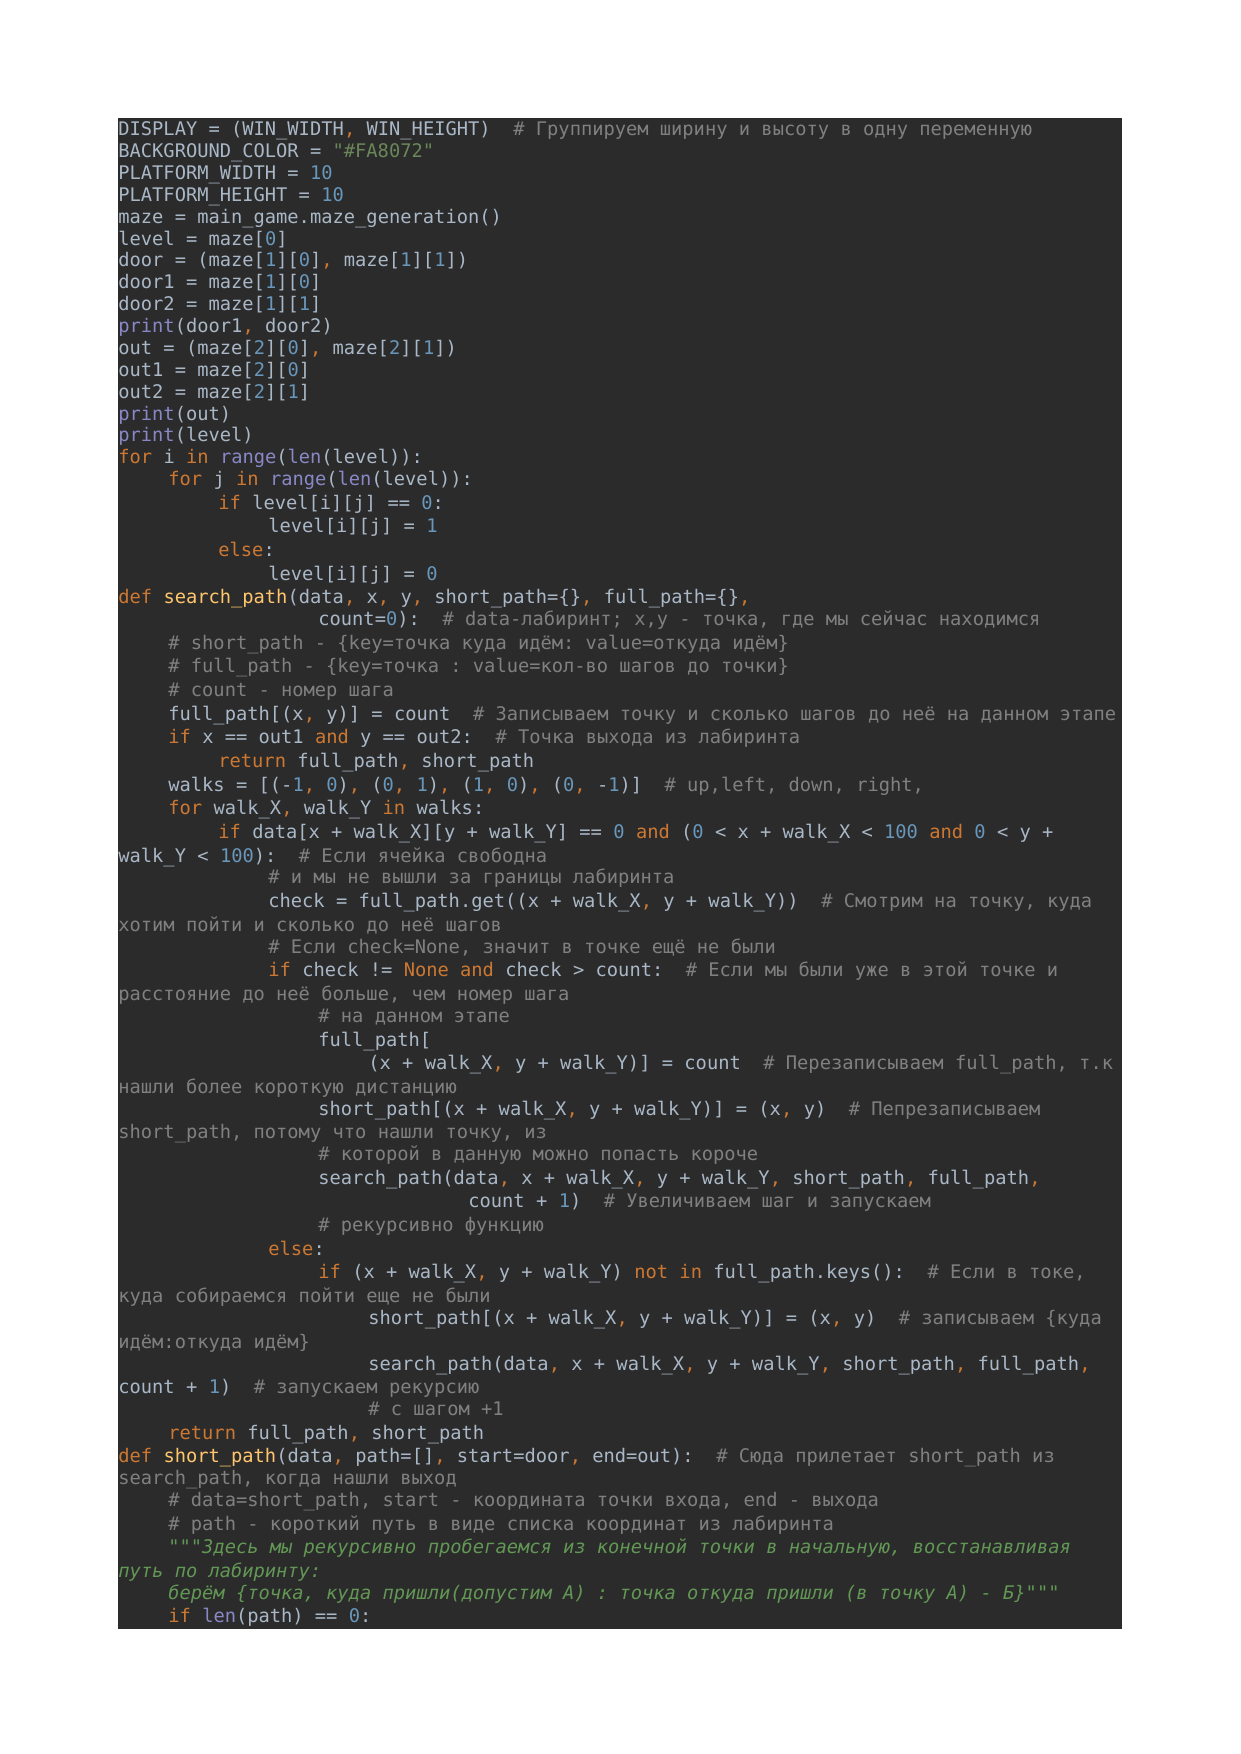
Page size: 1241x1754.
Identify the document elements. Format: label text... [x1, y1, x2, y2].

text DISPLAY = (WIN_WIDTH, WIN_HEIGHT) # Группируем ширину и высоту в одну переменную [118, 118, 1122, 140]
text print(out) [118, 402, 1122, 424]
text for j in range(len(level)): [118, 468, 1122, 492]
text # на данном этапе [118, 1005, 1122, 1028]
text print(door1, door2) [118, 315, 1122, 337]
text def search_path(data, x, y, short_path={}, full_path={}, [118, 586, 1122, 608]
text # рекурсивно функцию [118, 1214, 1122, 1238]
text out = (maze[2][0], maze[2][1]) [118, 337, 1122, 359]
text out1 = maze[2][0] [118, 359, 1122, 381]
text print(level) [118, 424, 1122, 446]
text short_path[(x + walk_X, y + walk_Y)] = (x, y) # Пепрезаписываем short_path, потому что нашли точку, из [118, 1098, 1122, 1143]
text BACKGROUND_COLOR = "#FA8072" [118, 140, 1122, 162]
text """Здесь мы рекурсивно пробегаемся из конечной точки в начальную, восстанавливая путь по лабиринту: [118, 1536, 1122, 1582]
text # и мы не вышли за границы лабиринта [118, 867, 1122, 890]
text level = maze[0] [118, 227, 1122, 249]
text return full_path, short_path [118, 1422, 1122, 1445]
text for walk_X, walk_Y in walks: [118, 797, 1122, 821]
text if (x + walk_X, y + walk_Y) not in full_path.keys(): # Если в токе, куда собираемся пойти еще не были [118, 1261, 1122, 1307]
text for i in range(len(level)): [118, 446, 1122, 468]
text walks = [(-1, 0), (0, 1), (1, 0), (0, -1)] # up,left, down, right, [118, 774, 1122, 797]
text if len(path) == 0: [118, 1606, 1122, 1629]
text full_path[(x, y)] = count # Записываем точку и сколько шагов до неё на данном этапе [118, 703, 1122, 726]
text short_path[(x + walk_X, y + walk_Y)] = (x, y) # записываем {куда идём:откуда идём} [118, 1307, 1122, 1352]
text # Если check=None, значит в точке ещё не были [118, 936, 1122, 959]
text # count - номер шага [118, 679, 1122, 703]
text level[i][j] = 0 [118, 563, 1122, 586]
text # с шагом +1 [118, 1398, 1122, 1422]
text search_path(data, x + walk_X, y + walk_Y, short_path, full_path, count + 1) # запускаем рекурсию [118, 1352, 1122, 1398]
text # data=short_path, start - координата точки входа, end - выхода [118, 1489, 1122, 1513]
text level[i][j] = 1 [118, 515, 1122, 539]
text check = full_path.get((x + walk_X, y + walk_Y)) # Смотрим на точку, куда хотим пойти и сколько до неё шагов [118, 890, 1122, 936]
text # которой в данную можно попасть короче [118, 1143, 1122, 1167]
text count=0): # data-лабиринт; х,у - точка, где мы сейчас находимся [118, 608, 1122, 632]
text def short_path(data, path=[], start=door, end=out): # Сюда прилетает short_path из search_path, когда нашли выход [118, 1445, 1122, 1489]
text if data[x + walk_X][y + walk_Y] == 0 and (0 < x + walk_X < 100 and 0 < y + walk_Y < 100): # Если ячейка свободна [118, 821, 1122, 867]
text door1 = maze[1][0] [118, 271, 1122, 293]
text else: [118, 539, 1122, 563]
text # short_path - {key=точка куда идём: value=откуда идём} [118, 632, 1122, 656]
text count + 1) # Увеличиваем шаг и запускаем [118, 1191, 1122, 1214]
text out2 = maze[2][1] [118, 381, 1122, 402]
text if x == out1 and y == out2: # Точка выхода из лабиринта [118, 726, 1122, 750]
text # full_path - {key=точка : value=кол-во шагов до точки} [118, 656, 1122, 679]
text else: [118, 1238, 1122, 1261]
text # path - короткий путь в виде списка координат из лабиринта [118, 1513, 1122, 1536]
text door2 = maze[1][1] [118, 293, 1122, 315]
text maze = main_game.maze_generation() [118, 206, 1122, 227]
text if level[i][j] == 0: [118, 492, 1122, 515]
text if check != None and check > count: # Если мы были уже в этой точке и расстояние до неё больше, чем номер шага [118, 959, 1122, 1005]
text door = (maze[1][0], maze[1][1]) [118, 249, 1122, 271]
text PLATFORM_HEIGHT = 10 [118, 184, 1122, 206]
text search_path(data, x + walk_X, y + walk_Y, short_path, full_path, [118, 1167, 1122, 1191]
text return full_path, short_path [118, 750, 1122, 774]
text full_path[ [118, 1028, 1122, 1052]
text берём {точка, куда пришли(допустим А) : точка откуда пришли (в точку А) - Б}""" [118, 1582, 1122, 1606]
text (x + walk_X, y + walk_Y)] = count # Перезаписываем full_path, т.к нашли более короткую дистанцию [118, 1052, 1122, 1098]
text PLATFORM_WIDTH = 10 [118, 162, 1122, 184]
